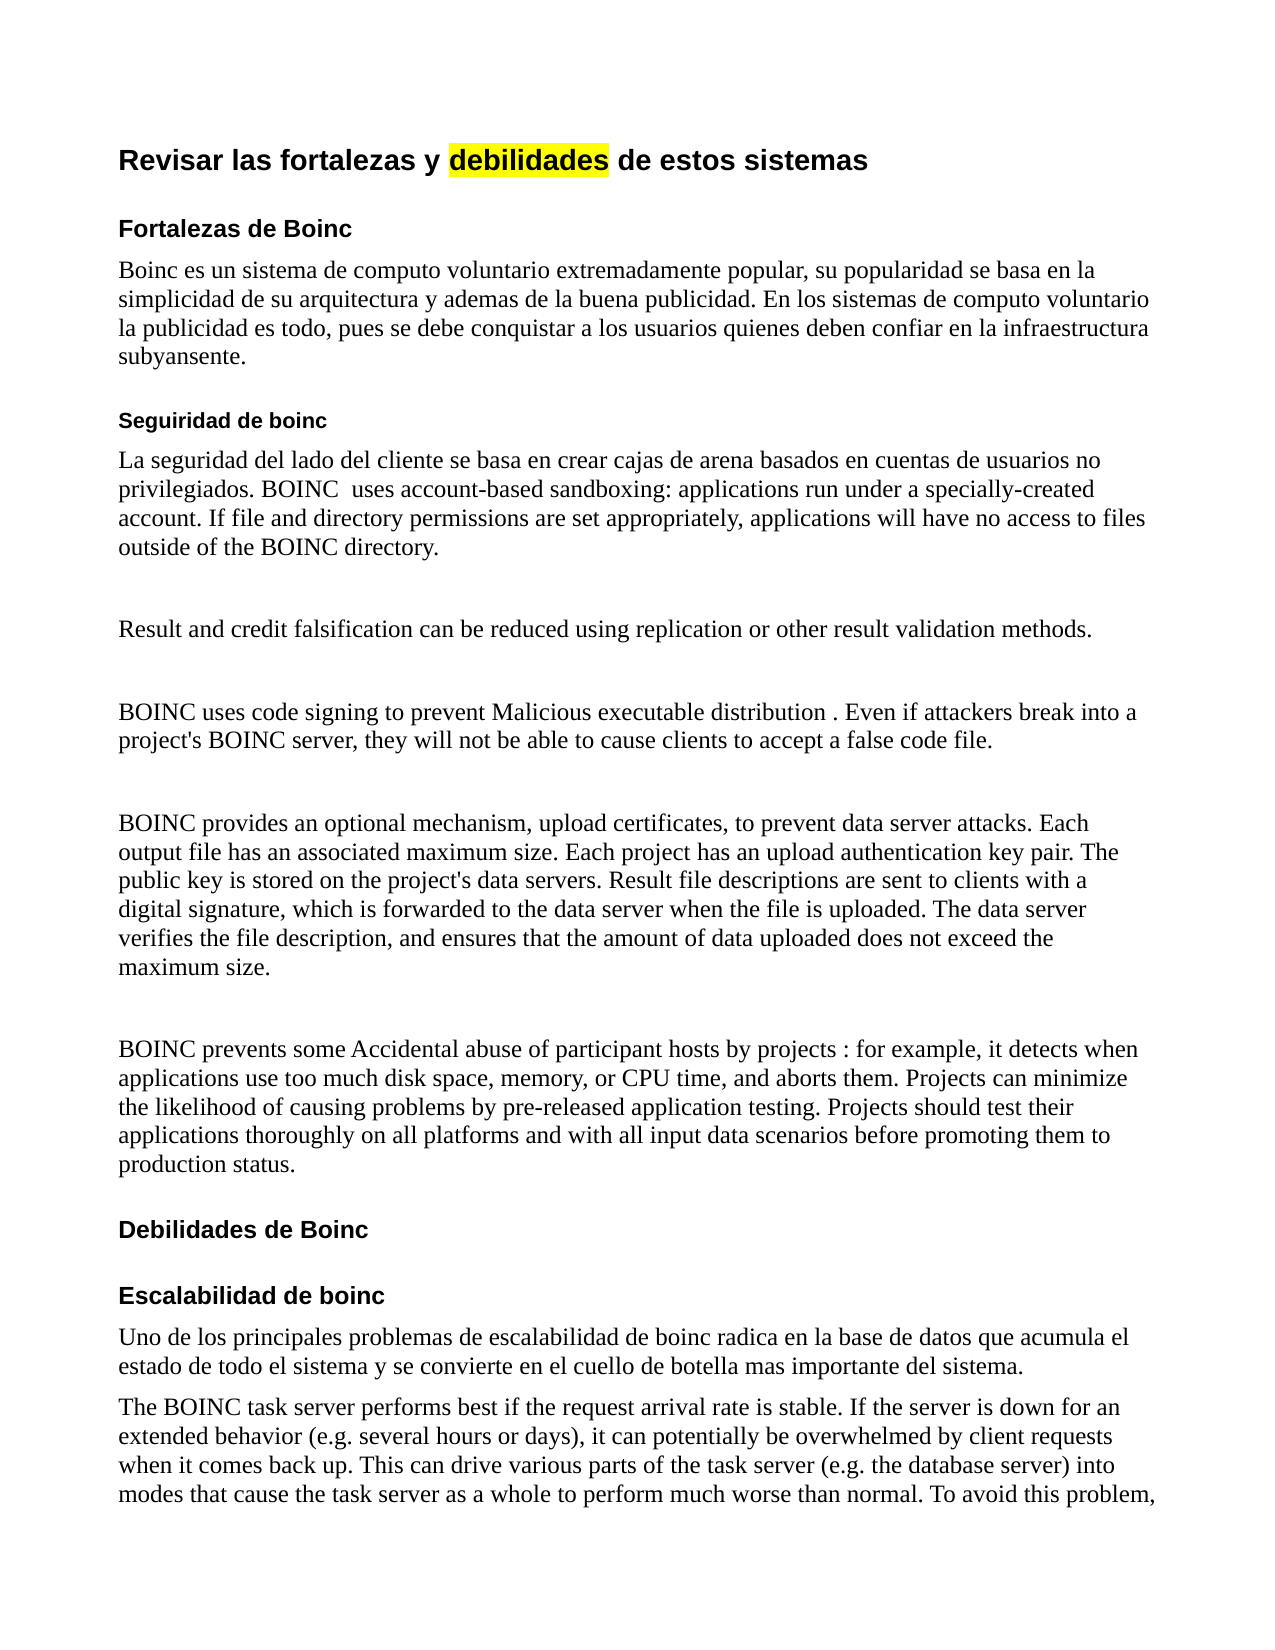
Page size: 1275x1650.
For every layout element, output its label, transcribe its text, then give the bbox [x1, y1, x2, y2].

text BOINC provides an optional mechanism, upload certificates, to prevent data server attacks. Each output file has an associated maximum size. Each project has an upload authentication key pair. The public key is stored on the project's data servers. Result file descriptions are sent to clients with a digital signature, which is forwarded to the data server when the file is uploaded. The data server verifies the file description, and ensures that the amount of data uploaded does not exceed the maximum size. [118, 808, 1157, 980]
text Result and credit falsification can be reduced using replication or other result validation methods. [118, 614, 1157, 643]
subtitle Fortalezas de Boinc [118, 214, 1157, 243]
subtitle Debilidades de Boinc [118, 1215, 1157, 1244]
subtitle Escalabilidad de boinc [118, 1281, 1157, 1310]
text La seguridad del lado del cliente se basa en crear cajas de arena basados en cuentas de usuarios no privilegiados. BOINC uses account-based sandboxing: applications run under a specially-created account. If file and directory permissions are set appropriately, applications will have no access to files outside of the BOINC directory. [118, 445, 1157, 560]
text BOINC uses code signing to prevent Malicious executable distribution . Even if attackers break into a project's BOINC server, they will not be able to cause clients to accept a false code file. [118, 697, 1157, 754]
text BOINC prevents some Accidental abuse of participant hosts by projects : for example, it detects when applications use too much disk space, memory, or CPU time, and aborts them. Projects can minimize the likelihood of causing problems by pre-released application testing. Projects should test their applications thoroughly on all platforms and with all input data scenarios before promoting them to production status. [118, 1034, 1157, 1178]
text Boinc es un sistema de computo voluntario extremadamente popular, su popularidad se basa en la simplicidad de su arquitectura y ademas de la buena publicidad. En los sistemas de computo voluntario la publicidad es todo, pues se debe conquistar a los usuarios quienes deben confiar en la infraestructura subyansente. [118, 255, 1157, 370]
subtitle Seguiridad de boinc [118, 408, 1157, 433]
subtitle Revisar las fortalezas y debilidades de estos sistemas [118, 143, 1157, 177]
text Uno de los principales problemas de escalabilidad de boinc radica en la base de datos que acumula el estado de todo el sistema y se convierte en el cuello de botella mas importante del sistema. [118, 1322, 1157, 1380]
text The BOINC task server performs best if the request arrival rate is stable. If the server is down for an extended behavior (e.g. several hours or days), it can potentially be overwhelmed by client requests when it comes back up. This can drive various parts of the task server (e.g. the database server) into modes that cause the task server as a whole to perform much worse than normal. To avoid this problem, [118, 1392, 1157, 1507]
